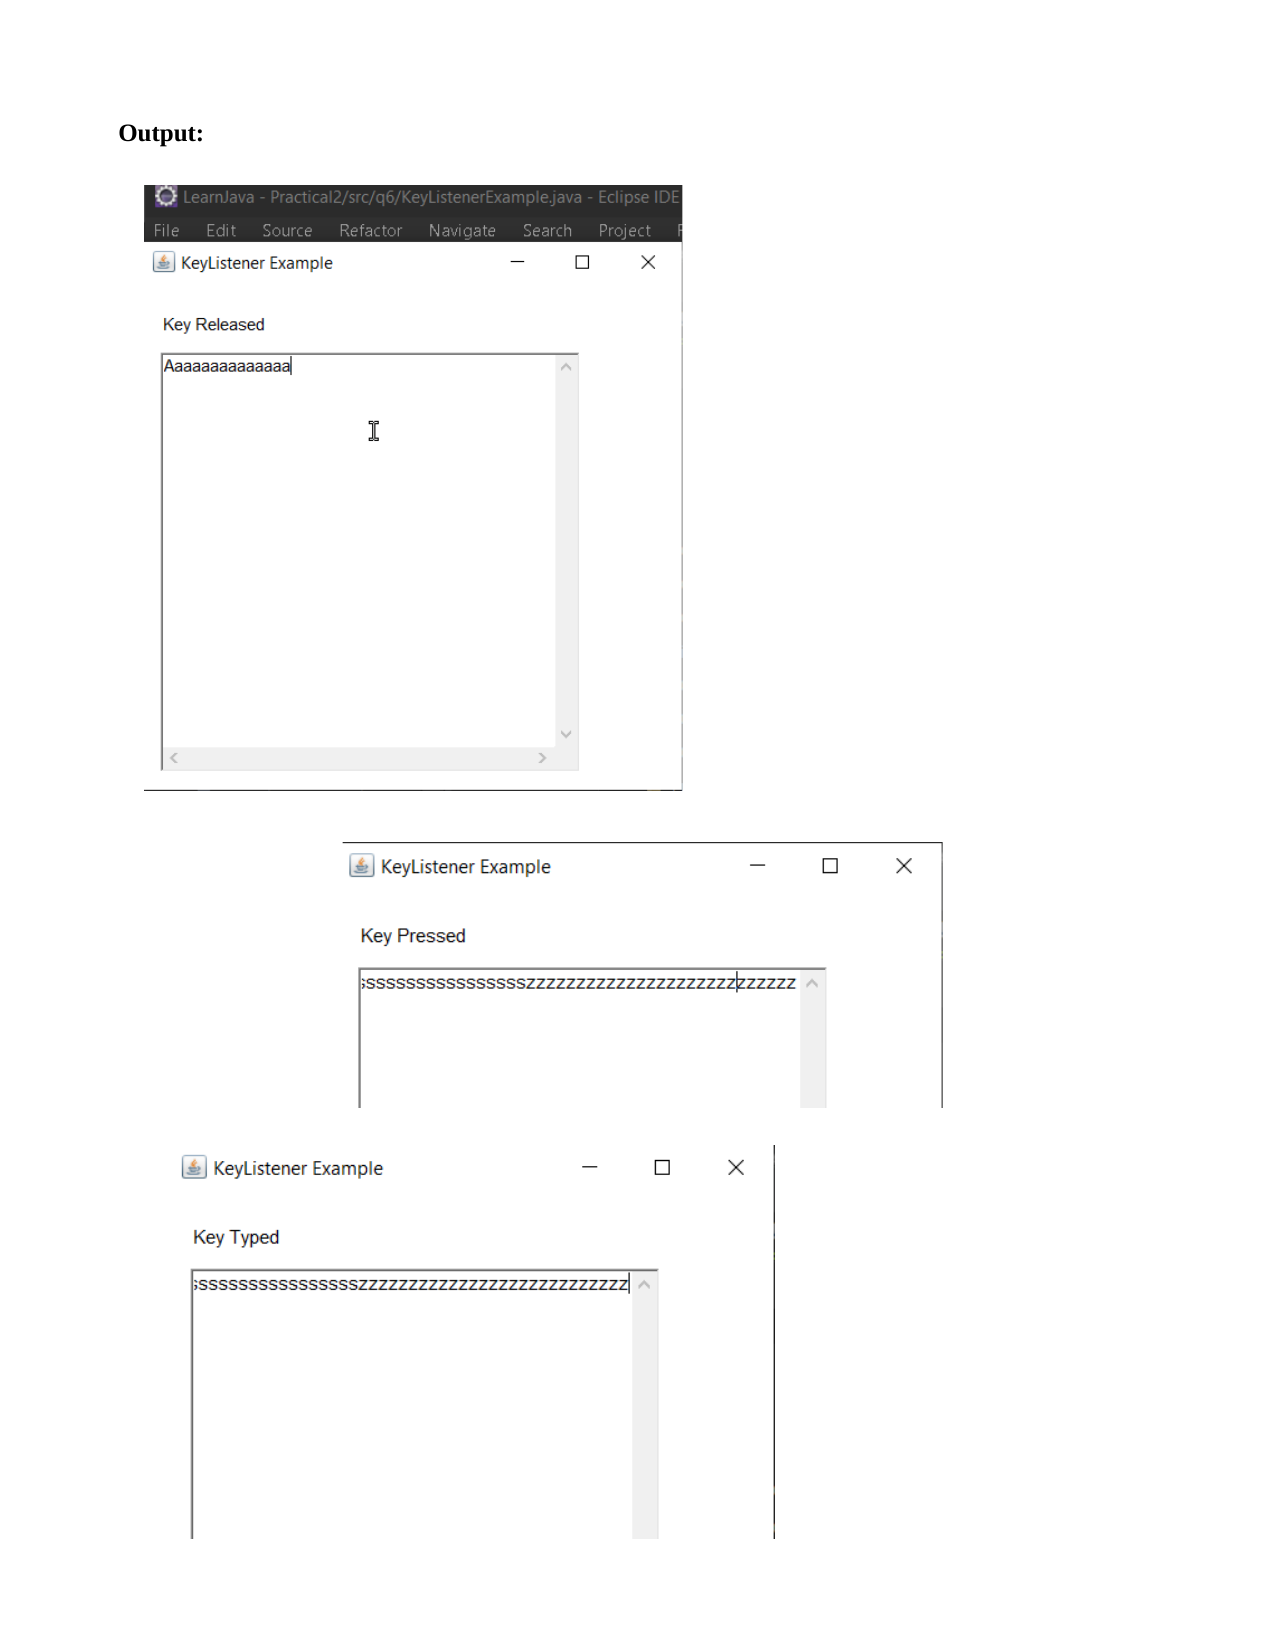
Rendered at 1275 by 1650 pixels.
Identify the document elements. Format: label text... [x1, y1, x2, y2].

picture [144, 185, 683, 791]
picture [342, 842, 943, 1108]
text Output: [118, 118, 1157, 147]
picture [172, 1145, 775, 1539]
